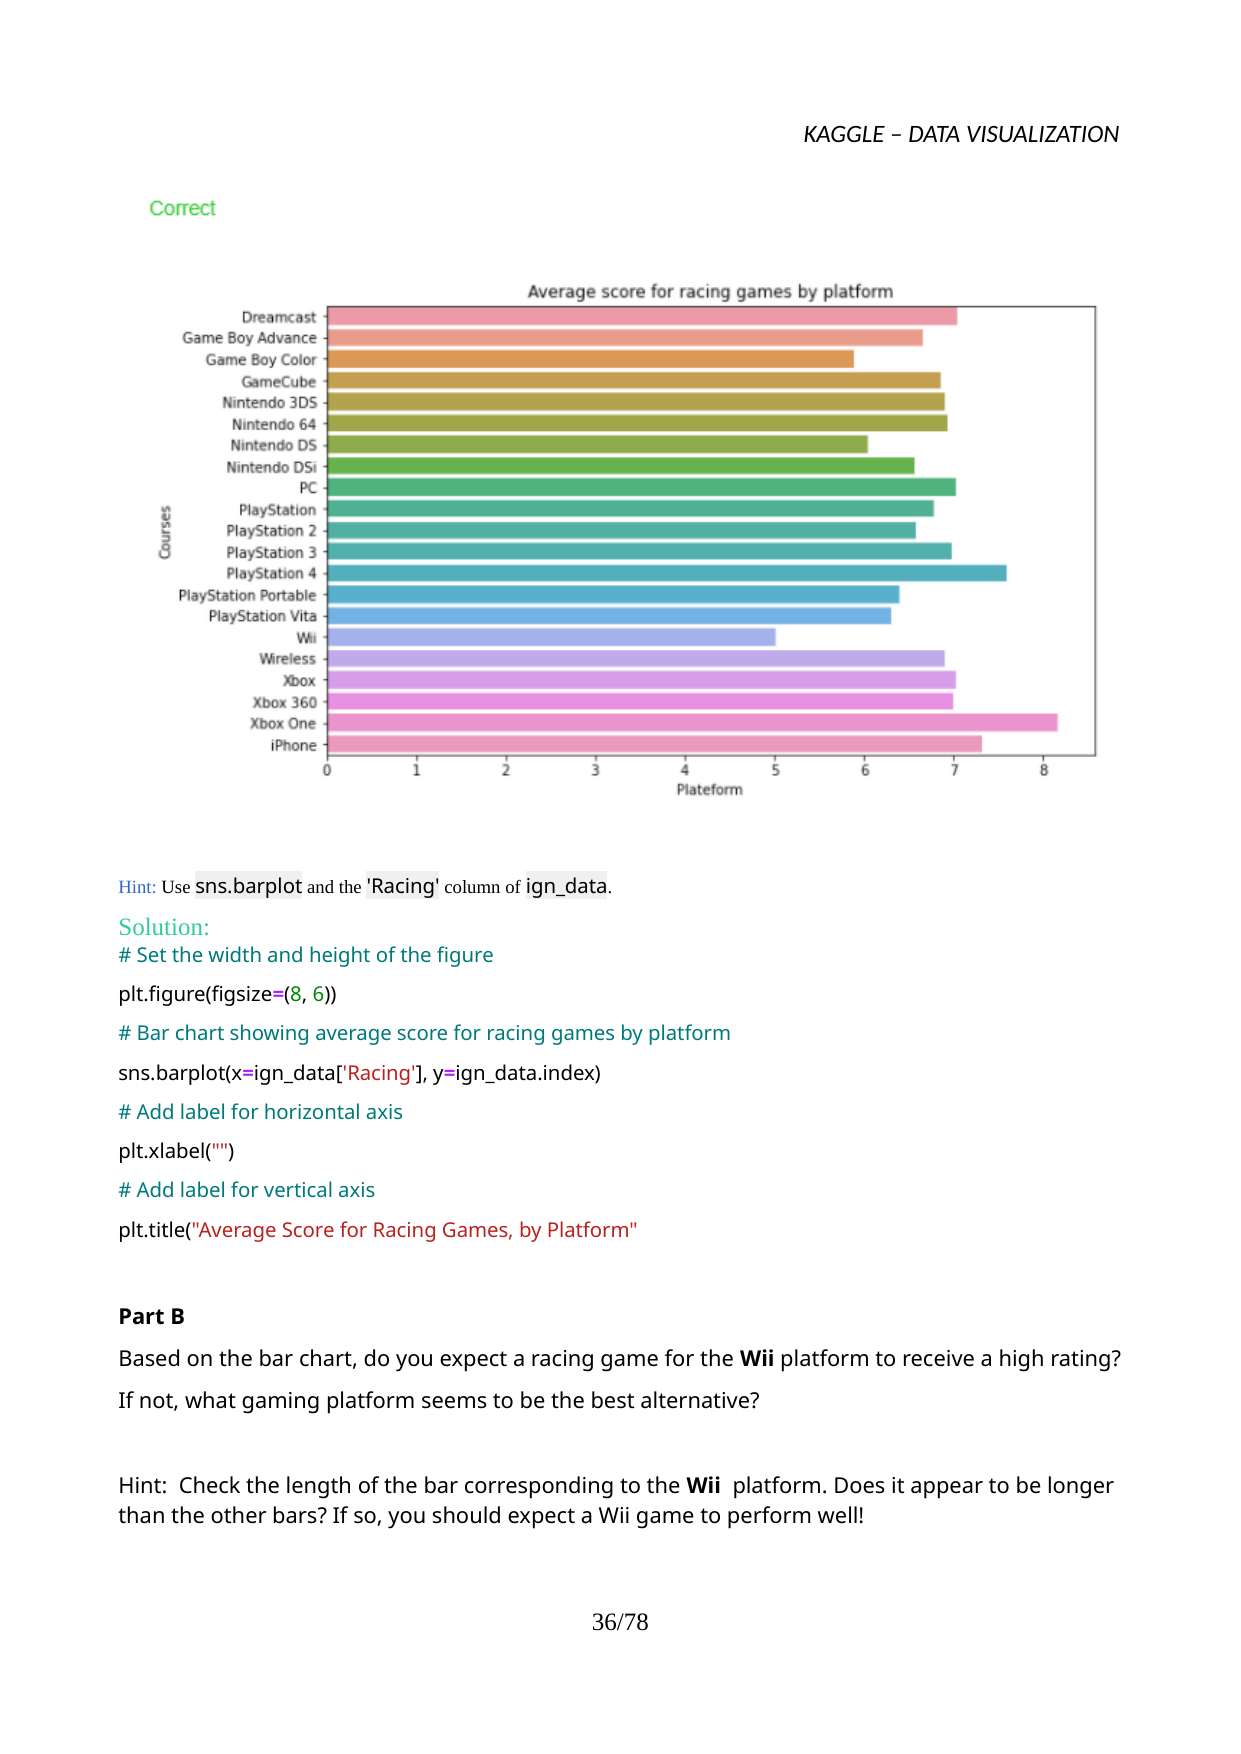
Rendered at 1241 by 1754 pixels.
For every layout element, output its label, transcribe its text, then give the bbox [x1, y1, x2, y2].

subtitle Part B [118, 1301, 1122, 1331]
text plt.figure(figsize=(8, 6)) [118, 980, 1122, 1007]
text plt.xlabel("") [118, 1137, 1122, 1164]
picture [118, 178, 1122, 829]
text Based on the bar chart, do you expect a racing game for the Wii platform to receive a high rating? If not, what gaming platform seems to be the best alternative? [118, 1343, 1122, 1415]
text sns.barplot(x=ign_data['Racing'], y=ign_data.index) [118, 1058, 1122, 1086]
text Hint: Use sns.barplot and the 'Racing' column of ign_data. [118, 871, 1122, 899]
text # Add label for vertical axis [118, 1176, 1122, 1204]
text # Bar chart showing average score for racing games by platform [118, 1019, 1122, 1047]
text Solution: [118, 912, 1122, 940]
text plt.title("Average Score for Racing Games, by Platform" [118, 1215, 1122, 1243]
text # Add label for horizontal axis [118, 1097, 1122, 1125]
text Hint: Check the length of the bar corresponding to the Wii platform. Does it appear to be longer than the other bars? If so, you should expect a Wii game to perform well! [118, 1470, 1122, 1529]
text # Set the width and height of the figure [118, 940, 1122, 968]
